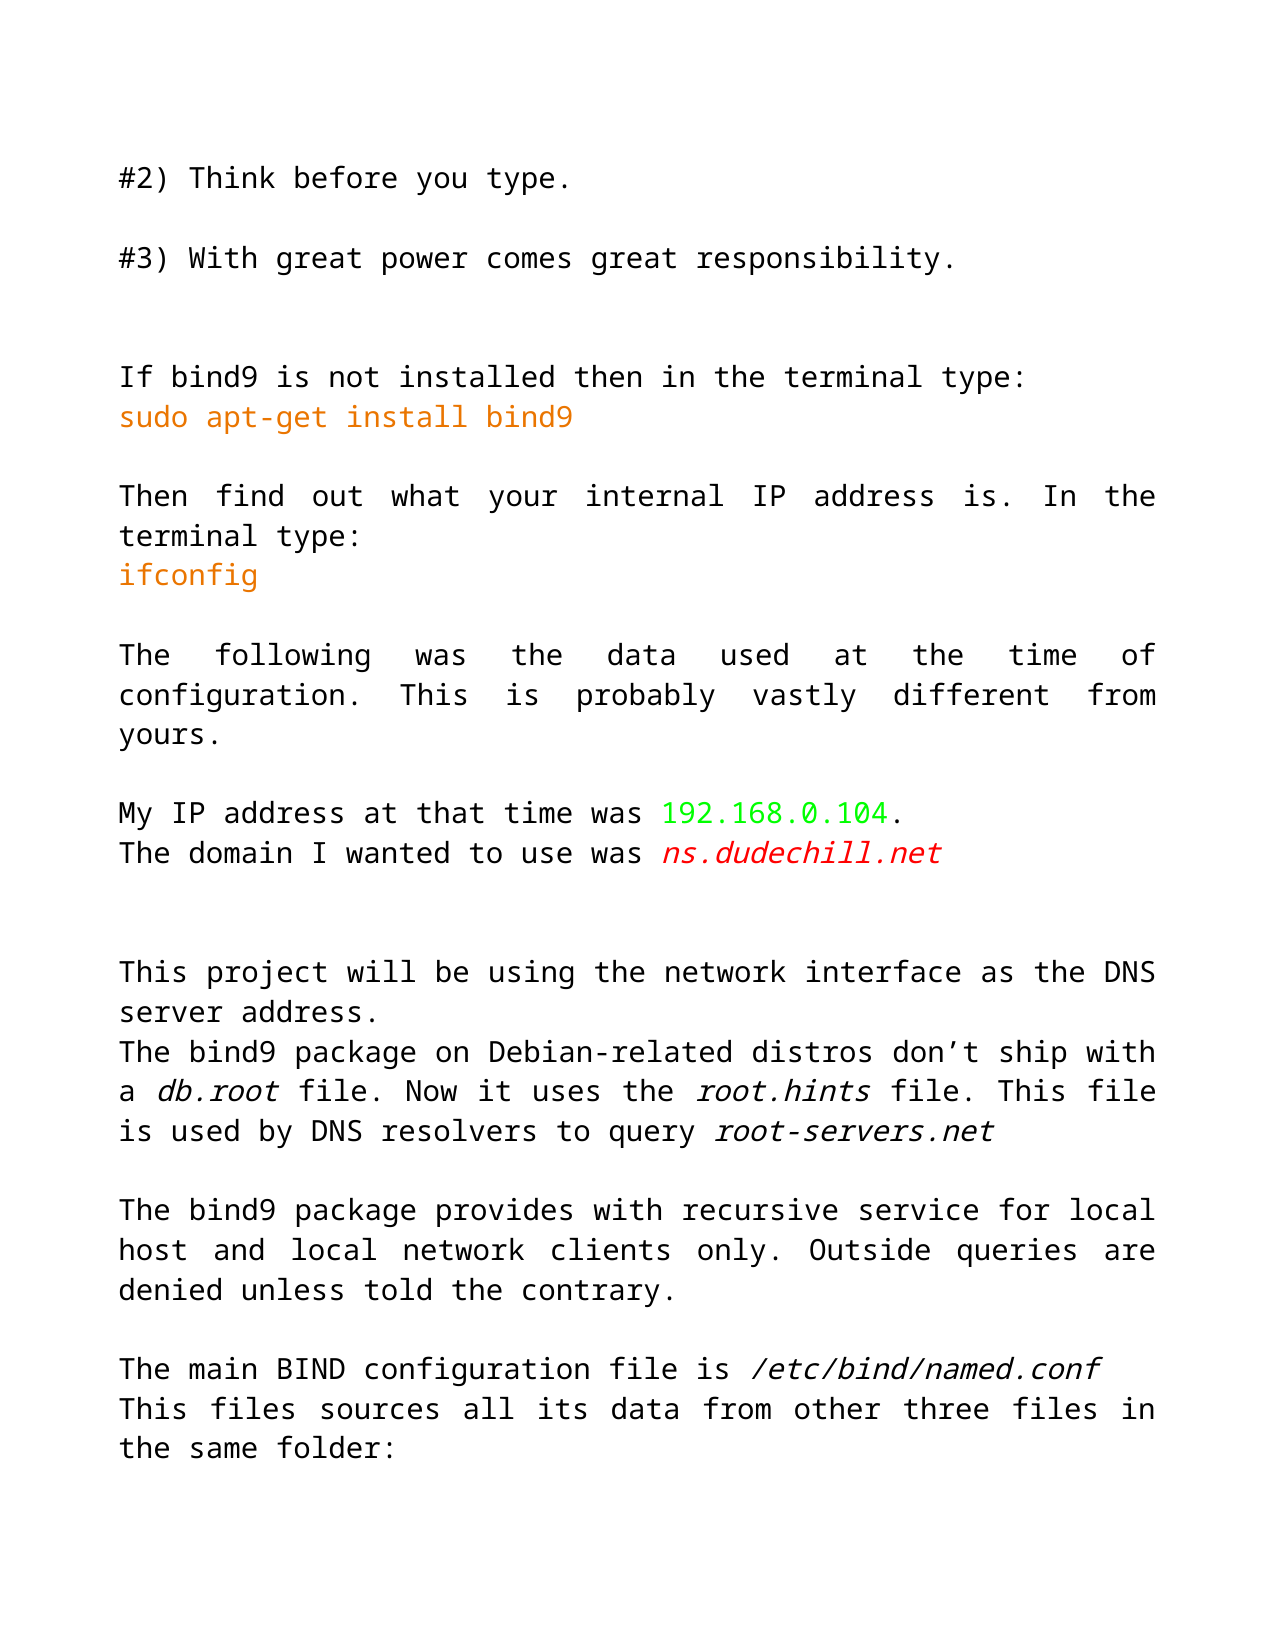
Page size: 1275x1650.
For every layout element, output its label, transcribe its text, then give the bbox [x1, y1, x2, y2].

text The domain I wanted to use was ns.dudechill.net [118, 832, 1157, 872]
text #3) With great power comes great responsibility. [118, 237, 1157, 277]
text The following was the data used at the time of configuration. This is probably vastly different from yours. [118, 634, 1157, 793]
text sudo apt-get install bind9 [118, 396, 1157, 436]
text The bind9 package on Debian-related distros don’t ship with a db.root file. Now it uses the root.hints file. This file is used by DNS resolvers to query root-servers.net [118, 1031, 1157, 1150]
text Then find out what your internal IP address is. In the terminal type: [118, 475, 1157, 555]
text This project will be using the network interface as the DNS server address. [118, 952, 1157, 1031]
text This files sources all its data from other three files in the same folder: [118, 1388, 1157, 1467]
text The main BIND configuration file is /etc/bind/named.conf [118, 1348, 1157, 1388]
text #2) Think before you type. [118, 158, 1157, 197]
text The bind9 package provides with recursive service for local host and local network clients only. Outside queries are denied unless told the contrary. [118, 1150, 1157, 1309]
text My IP address at that time was 192.168.0.104. [118, 793, 1157, 832]
text If bind9 is not installed then in the terminal type: [118, 356, 1157, 396]
text ifconfig [118, 555, 1157, 594]
